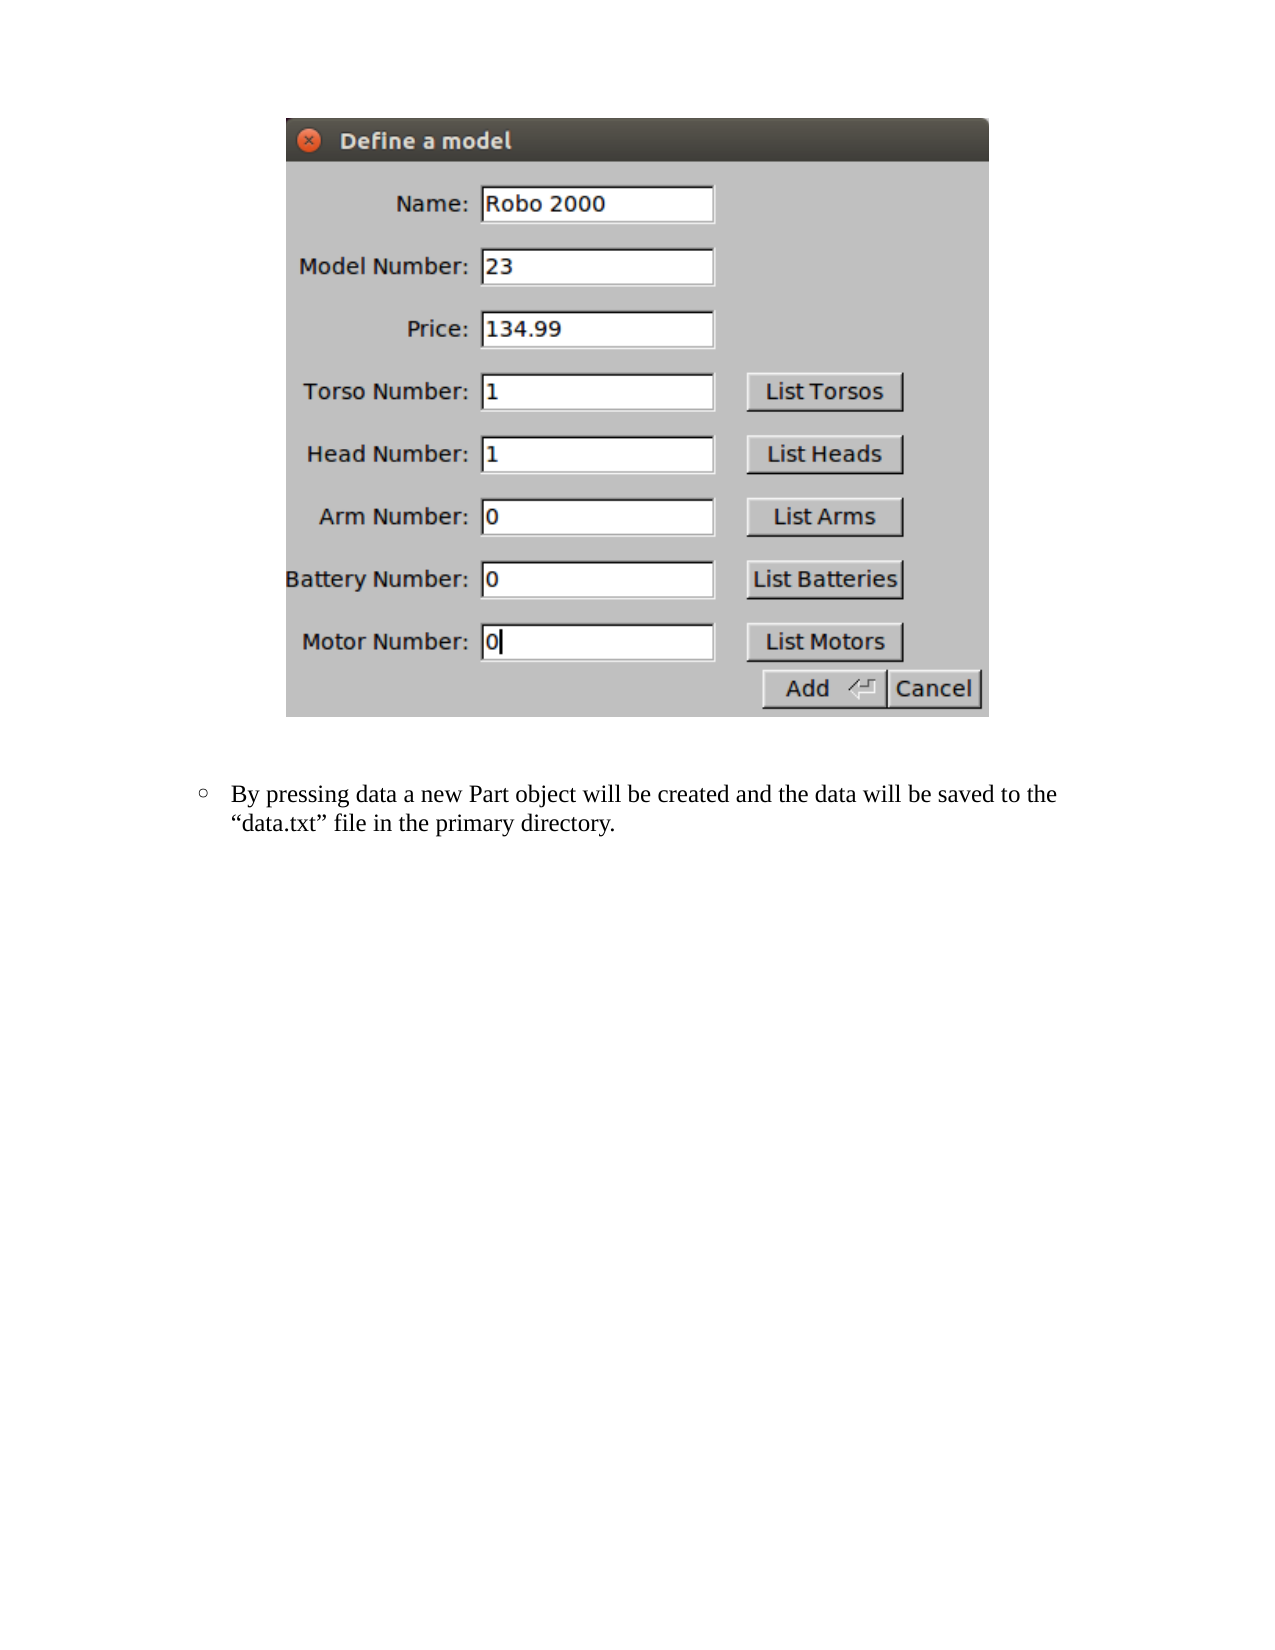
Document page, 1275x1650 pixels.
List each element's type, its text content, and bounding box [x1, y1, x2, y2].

list By pressing data a new Part object will be created and the data will be saved to the “data.txt” file in the primary directory. [193, 779, 1157, 837]
picture [286, 118, 989, 717]
